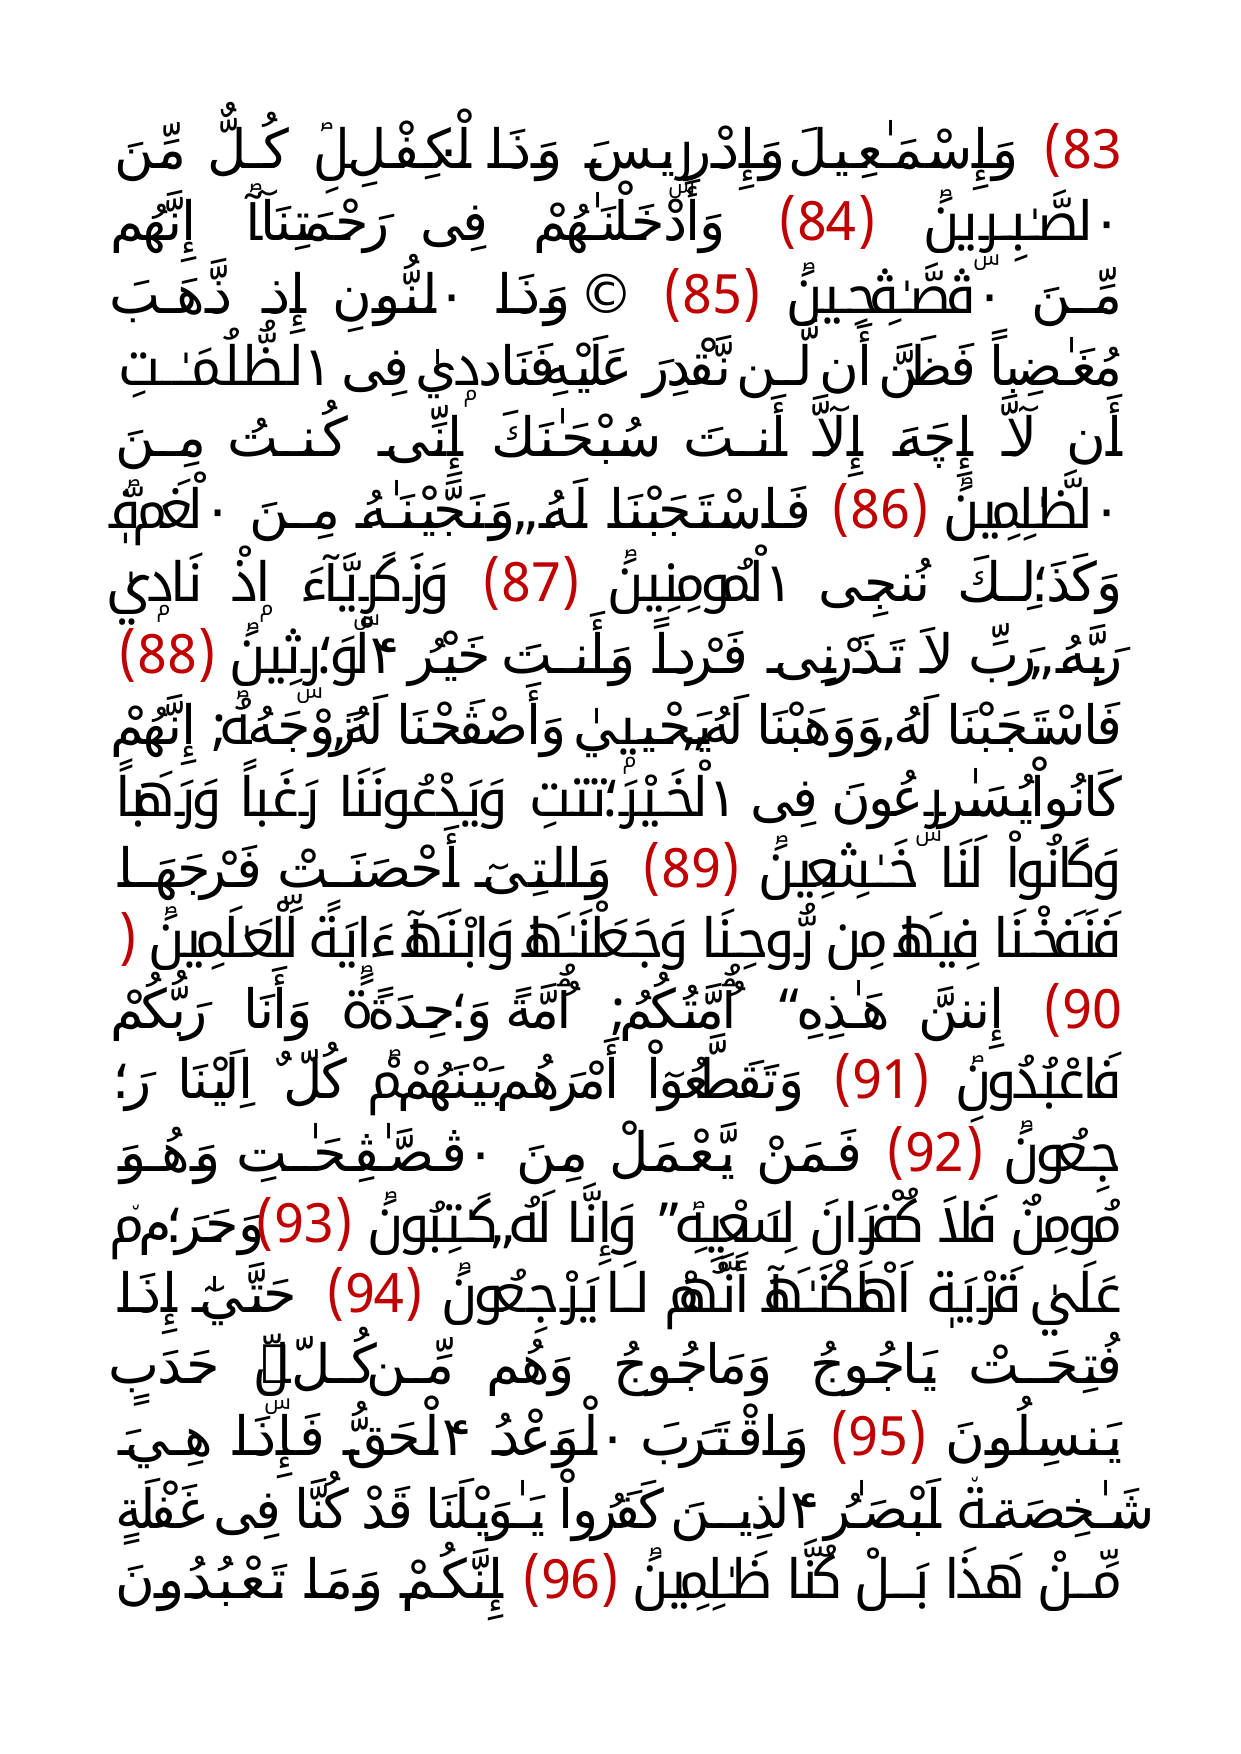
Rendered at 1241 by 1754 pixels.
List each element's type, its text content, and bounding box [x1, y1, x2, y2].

text ¤ بِسْمِ ۱للَّهِ ۱لرَّحْمَـٰنِ ۱لرَّحِيمِ "قْتَرَبَ لِلنَّاسسسِ حِسَابُهُمْ وَهُمْ فِى غَفْلَةٍ مُّعْرۣضُونَؐ (1) مَا يَاتِيهِم مِّــن ذِكْرٍ مِّن رَّبِّهِم مُّحْدَثٖ اِلاَّ "سْتَمَعُوهُ وَهُمْ يَلْعَبُونَ (2) چَهِيَةً قُلُوبُهُمْؐ وَأَسَرُّواْ ۴ڤنَّجْوَي ۰لذِيــنَ ظَلَمُواْ هَــلْ هَـٰذَآ إِلاَّ بَشَرٌ مِّثْلُكُمُؐ; أَفَتَاتُونَ ۰ڤسِّحْرَ وَأَنتُمْ تُبْصِرُونَؐ (3) قُل رَّبِّى يَعْلَمُ ۴لْقَوْلَ فِى ۱لسَّمَآءِ وَالاَرْضِؐ وَهُوَ ۰لسَّمِيعُ ۴لْعَلِيمُؐ (4) بَلْ قَالُوٓاْ أَضْغَـٰــثُ أَحْچَمٙ بَلِ 'فْتَرۭيٰهُ بَلْ هُوَ شَاعِرٌؐ فَلْيَاتِنَا بِـَٔايَةٍ كَمَآ ٱُرْسِــلَ ۰لاَوَّلُونَؐ (5) مَآ ءَامَنَتْ قَبْلَهُم مِّن قَرْيَةٖ اَهْلَكْنَـٰهَآؐ أَفَهُمْ يُومِنُونَؐ (6) وَمَآ أَرْسَلْنَا قَبْلَكَ إِلاَّ رۣجَالًا يُوحۭيٰٓ إِلَيْهِمْ فَسْـَٔلُوٓاْ أَهْلَ ۰لذِّكْرۣ إِن كُنتُمْ لاَ تَعْلَمُونَؐ (7) وَمَا جَعَلْنَـٰهُمْ جَسَداً لاَّ يَاكُلُونَ ۰لطَّعَامَؐ وَمَا كَانُواْ خَـٰلِدِينَؐ (8) ثُمَّ صَدَقْنَـٰهُمُ ۴لْوَعْدَ فَأَنجَيْنَـٰهُمْ وَمَــن نَّشَآءُ وَأَهْلَكْنَا ۰لْمُسْرۣفِينَؐ (9) لَقَدَ اَنزَلْنَآ إِلَيْكُمْ كِتَـٰباً فِيهِ ذِكْرُكُمُؐ; أَفَلاَ تَعْقِلُونَؐ (10) وَكَمْ قَصَمْنَا مِن قَرْيَةٍ كَانَت ظَّالِمَةً وَأَنشَأْنَا بَعْدَهَا قَوْماٗ —اخَرۣينَؐ (11) فَلَمَّآ أَحَسُّواْ بَأْسَنَآ إِذَا هُم مِّنْهَا يَرْكُضُونَؐ (12) لاَ تَرْكُضُواْ وَارْجِعُوٓاْ إِلَــيٰ مَآ ٱُتْرۣفْتُمْ فِيهِ وَمَسَـٰكِنِكُمْ لَعَلَّكُمْ تُسْـَٔلُونَؐ (13) قَالُواْ يَـٰوَيْلَنَآ إِنَّا كُنَّا ظَـٰلِمِينَؐ (14) ® فَمَا زَالَت تِّلْكَ دَعْوۭيٰهُمْ حَتَّيٰ جَعَلْنَـٰهُمْ حَصِيداٗ خَـٰمِدِينَؐ (15) وَمَا خَلَقْنَا ۰لسَّمَآءَ وَالاَرْضَ وَمَا بَيْنَهُمَا چَعِبِينَؐ (16) لَوَ اَرَدْنَآ أَن نَّتَّخِذَ لَهْواً لاَّتَّخَذْنَـٰهُ مِــن لَّدُنَّآؐ إِن كُنَّا فَـٰعِلِينَؐ (17) بَلْ نَقْذِفُ بِالْحَقِّ عَلَي ۰لْبَـٰطِلِ فَيَدْمَغُهُ„ فَإِذَا هُوَ زَاهِقٌؐ وَلَكُمُ ۴لْوَيْـلُ مِمَّا تَصِفُونَؐ (18) وَلَهُ„ مَـن فِى ۱لسَّمَـٰوَ؛تِ وَالاَرْضِؐ وَمَنْ عِندَهُ„ لاَ يَسْتَكْبِرُونَ عَنْ عِبَادَتِهِ” وَلاَ يَسْتَحْسِرُونَؐ (19) يُسَبِّحُونَ ۰ليْلَ وَالنَّهَارَ لاَ يَفْتُرُونَؐ (20) أَمِ 'تَّخَذُوٓاْ ءَالِهَةً مِّــنَ ۰لاَرْضضضِ هُمْ يُنشِرُونَؐ (21) لَوْ كَانَ فِيهِمَآ ءَالِهَة٘ اِلاَّ ۰للَّهُ لَفَسَدَتَاؐ فَسُبْحَـٰــنَ ۰للَّهِ رَبِّ ۱لْعَرْشِ عَمَّا يَصِفُونَؐ (22) لاَ يُسْـَٔــلُ عَمَّا يَفْعَلُؐ وَهُمْ يُسْـَٔلُونَؐ (23) أَمِ 'تَّخَذُواْ مِن دُونِهِ“ ءَالِهَةًؐ قُــلْ هَاتُواْ بُرْهَـٰنَكُمْؐ هَـٰذَا ذِكْرُ مَن مَّعِى وَذِكْرُ مَن قَبْلِىؐ بَــلَ اَكْثَرُهُمْ لاَ يَعْلَمُونَ ۰لْحَقَّ فَهُم مُّعْرۣضُونَؐ (24) وَمَآ أَرْسَلْنَا مِــن قَبْلِــكَ مِن رَّسُولٖ اِلاَّ يُوحۭيٰٓ إِلَيْهِ أَنَّهُ„ لآَ إِچَهَ إِلٓاَّ أَنَا فَاعْبُدُونِؐ (25) وَقَالُواْ èتَّخَذَ ۰لرَّحْمَـٰنُ وَلَداًؐ سُبْحَـٰنَهُؐ, بَلْ عِبَادٌ مُّكْرَمُونَؐ (26) لاَ يَسْبِقُونَهُ„ بِالْقَوْلِ وَهُم بِأَمْرۣهِ” يَعْمَلُونَؐ (27) يَعْلَمُ مَا بَيْنَ أَيْدِيهِمْ وَمَا خَلْفَهُمْؐ وَلاَ يَشْفَعُونَ إِلاَّ لِمَنِ 'رْتَضۭيٰ وَهُم مِّــنْ خَشْيَتِهِ” مُشْفِقُونَؐ (28) وَمَنْ يَّقُلْ مِنْهُمُ; إِنِّـيَ إِچَهٌ مِّن دُونِهِ” فَذَ؛لِــكَ نَجْزۣيهِ جَهَنَّمَؐ كَذَ؛لِــكَ نَجْزۣى ۱لظَّـٰلِمِينَؐ (29) © أَوَلَمْ يَرَ ۰لذِيــنَ كَفَرُوٓاْ أَنَّ ۰لسَّمَـٰوَ؛تِ وَالاَرْضضضَ كَانَتَا رَتْقاً فَفَتَقْنَـٰهُمَاؐ وَجَعَلْنَا مِــنَ ۰لْمَآءِ كُلَّ شَيْءٖ حَي؉ّؐ اَفَلاَ يُومِنُونَؐ (30) وَجَعَلْنَا فِى ۱لاَرْضِ رَوَ؛سِيَ أَن تَمِيدَ بِهِمْؐ وَجَعَلْنَا فِيهَا فِجَاجاً سُبُلًا لَّعَلَّهُمْ يَهْتَدُونَؐ (31) وَجَعَلْنَا ۰لسَّمَآءَ سَقْفاً مَّحْفُوظاًؐ وَهُمْ عَــنَ —ايَـٰتِهَا مُعْرۣضُونَؐ (32) وَهُوَ ۰ﻟ﮲ خَلَقَ ۰ليْلَ وَالنَّهَارَ وَالشَّمْسَ وَالْقَمَرَؐ كُلٌّ فِى فَلَكٍ يَسْبَحُونَؐ (33) وَمَا جَعَلْنَا لِبَشَرٍ مِّــن قَبْلِــكَ ۰لْخُلْدَؐ أَفَإِيْن مِّــتَّ فَهُمُ ۴لْخَـٰلِدُونَؐ (34) كُلُّ نَفْــسٍ ذَآئِقَةُ ۴لْمَوْتِؐ وَنَبْلُوكُم بِالشَّرّۣ وَالْخَيْرۣ فِتْنَةًؐ وَإِلَيْنَا تُرْجَعُونَؐ (35) وَإِذَا رۭءۭاكَ ۰لذِيــنَ كَفَرُوٓاْ إِنْ يَّتَّخِذُونَــكَ إِلاَّ هُزُؤاٗؐ اَهَـٰذَا ۰ﻟ﮲ يَذْكُرُ ءَالِهَتَكُمْ وَهُم بِذِكْرۣ ۱لرَّحْمَـٰــنۣ هُمْ كَـٰفِرُونَؐ (36) خُلِقَ ۰لِانسَـٰنُ مِنْ عَجَــلٍؐ سَٱُوْرۣيكُمُ; ءَايَـٰتِى فَلاَ تَسْتَعْجِلُونِؐ (37) وَيَقُولُونَ مَتۭــيٰ هَـٰذَا ۰لْوَعْدُ إِن كُنتُمْ صَـٰدِقِينَؐ (38) لَوْ يَعْلَمُ ۴لذِيــنَ كَفَرُواْ حِيــنَ لاَ يَكُفُّونَ عَنْ وُّجُوهِهِمُ ۴لنَّارَ وَلاَ عَــن ظُهُورۣهِمْ وَلاَ هُمْ يُنصَرُونَؐ (39) بَـلْ تَاتِيهِم بَغْتَةً فَتَبْهَتُهُمْ فَلاَ يَسْتَطِيعُونَ رَدَّهَا وَلاَ هُمْ يُنظَرُونَؐ (40) وَلَقَدُ ۶سْتُهْزۣىَٔ بِرُسُلٍ مِّن قَبْلِكَ فَحَاقَ بِالذِيــنَ سَخِرُواْ مِنْهُم مَّا كَانُواْ بِهِ” يَسْتَهْزۣءُونَؐ (41) ® قُلْ مَنْ يَّكْلَؤُكُم بِاليْلِ وَالنَّهۭارۣ مِنَ ۰لرَّحْمَـٰنِؐ بَـلْ هُمْ عَن ذِكْرۣ رَبِّهِم مُّعْرۣضُونَؐ (42) أَمْ لَهُمُ; ءَالِهَةٌ تَمْنَعُهُم مِّن دُونِنَاؐ لاَ يَسْتَطِيعُونَ نَصْرَ أَنفُسِهِمْ وَلاَ هُم مِّنَّا يُصْحَبُونَؐ (43) بَلْ مَتَّعْنَا هَـٰٓؤُلآَءِ وَءَابَآءَهُمْ حَتَّيٰ طَالَ عَلَيْهِمُ ۴لْعُمُرُؐ أَفَلاَ يَرَوْنَ أَنَّا نَاتِى ۱لاَرْضضضَ نَنقُصُهَا مِنَ اَطْرَافِهَآؐ أَفَهُمُ ۴لْغَـٰلِبُونَؐ (44) قُـلِ اِنَّمَآ ٱُنذِرُكُم بِالْوَحْيِؐ وَلاَ يَسْمَعُ ۴لصُّمُّ ۴لدُّعَآءَ اۭذَا مَا يُنذَرُونَؐ (45) وَلَئِن مَّسَّتْهُمْ نَفْحَةٌ مِّــنْ عَذَابِ رَبِّــكَ لَيَقُولُنَّ يَـٰوَيْلَنَآ إِنَّا كُنَّا ظَـٰلِمِينَؐ (46) وَنَضَعُ ۴لْمَوَ؛زۣينَ ۰لْقِسْطَ لِيَوْمِ ۱لْقِيَـٰمَةِ فَلاَ تُظْلَمُ نَفْسٌ شَيْـٔاًؐ وَإِن كَانَ مِثْقَالُ حَبَّةٍ مِّنْ خَرْدَلٖ اَتَيْنَا بِهَا وَكَفۭيٰ بِنَا حَـٰسِبِينَؐ (47) وَلَقَدَ —اتَيْنَا مُوسۭيٰ وَهَـٰرُونَ ۰لْفُرْقَانَ وَضِيَآءً وَذِكْراً لِّلْمُتَّقِينَ (48) ۰لذِينَ يَخْشَوْنَ رَبَّهُم بِالْغَيْبِ وَهُم مِّــنَ ۰لسَّاعَةِ مُشْفِقُونَؐ (49) وَهَـٰذَا ذِكْرٌ مُّبَـٰرَككك٘ اَنزَلْنَـٰهُؐ أَفَأَنتُمْ لَهُ„ مُنكِرُونَؐ (50) ¥ وَلَقَدَ —اتَيْنَآ إِبْرَ؛هِيمَ رُشْدَهُ„ مِن قَبْلُ وَكُنَّا بِهِ” عَـٰلِمِينَؐ (51) إِذْ قَالَ لَأِبِيهِ وَقَوْمِهِ” مَا هَـٰذِهِ ۱لتَّمَاثِيلُ ۴لتِىٓ أَنتُمْ لَهَا عَـٰكِفُونَؐ (52) قَالُواْ وَجَدْنَآ ءَابَآءَنَا لَهَا عَـٰبِدِينَؐ (53) قَالَ لَقَدْ كُنتُمُ; أَنتُمْ وَءَابَآؤُكُمْ فِى ضَچَـلٍ مُّبِينٍؐ (54) قَالُوٓاْ أَجِيؔتَنَا بِالْحَقِّ أَمَ اَنتَ مِــنَ ۰لچَّـعِبِينَؐ (55) قَالَ بَل رَّبُّكُمْ رَبُّ ۴لسَّمَـٰوَ؛تِ وَالاَرْضِ ۱ﻟ﮲ فَطَرَهُنَّؐ وَأَنَا عَلَــيٰ ذَ؛لِكُم مِّنَ ۰لشَّـٰهِدِينَؐ (56) وَتَاللَّهِ لَأَكِيدَنَّ أَصْنَـٰمَكُم بَعْدَ أَن تُوَلُّواْ مُدْبِـرۣينَؐ (57) فَجَعَلَهُمْ جُذَ؛ذاٗ اِلاَّ كَبِيراً لَّهُمْ لَعَلَّهُمُ; إِلَيْهِ يَرْجِعُونَؐ (58) قَالُواْ مَـن فَعَلَ هَـٰذَا بِـَٔالِهَتِنَآ إِنَّهُ„ لَمِــنَ ۰لظَّـٰلِمِينَؐ (59) قَالُواْ سَمِعْنَا فَتيً يَذْكُرُهُمْ يُقَالُ لَهُ; إِبْرَ؛هِيمُؐ (60) قَالُواْ فَاتُواْ بِهِ” عَلَــيٰٓ أَعْيُـنِ ۱لنَّاسسسِ لَعَلَّهُمْ يَشْهَدُونَؐ (61) قَالُوٓاْ ءَآنــتَ فَعَلْــتَ هَـٰذَا بِـَٔالِهَتِنَا يَـٰٓإِبْرَ؛هِيمُؐ (62) قَالَ بَلْ فَعَلَهُ„ كَبِيرُهُمْ هَـٰذَا فَسْـَٔلُوهُمُ; إِن كَانُواْ يَنطِقُونَؐ (63) فَرَجَعُوٓاْ إِلَــيٰٓ أَنفُسِهِمْ فَقَالُوٓاْ إِنَّكُمُ; أَنتُمُ ۴لظَّـٰلِمُونَؐ (64) ثُمَّ نُكِسُواْ عَلَيٰ رُءُوسِهِمْؐ لَقَدْ عَلِمْتَ مَا هَـٰٓؤُلآَءِ يَنطِقُونَؐ (65) قَالَ أَفَتَعْبُدُونَ مِن دُونِ ۱للَّهِ مَا لاَ يَنفَعُكُمْ شَيْـٔاً وَلاَ يَضُرُّكُمُؐ; ٱُفٍّ لَّكُمْ وَلِمَا تَعْبُدُونَ مِن دُونِ ۱للَّهِؐ أَفَلاَ تَعْقِلُونَؐ (66) قَالُواْ حَرّۣقُوهُ وَانصُرُوٓاْ ءَالِهَتَكُمُ; إِن كُنتُمْ فَـٰعِلِينَؐ (67) قُلْنَا يَـٰنَارُ كُونِى بَرْداً وَسَچَماٗ عَلَيٰٓ إِبْرَ؛هِيمَؐ (68) وَأَرَادُواْ بِهِ” كَيْداً فَجَعَلْنَـٰهُمُ ۴لاَخْسَرۣينَؐ (69) وَنَجَّيْنَـٰهُ وَلُوطاٗ اِلَــي ۰لاَرْضِ ۱لتِى بَـٰرَكْنَا فِيهَا لِلْعَـٰلَمِينَؐ (70) وَوَهَبْنَا لَهُ; إِسْحَـٰقَؐ وَيَعْقُوبَ نَافِلَةًؐ وَكُلًاّ جَعَلْنَا صَـٰڤِحِينَؐ (71) ® وَجَعَلْنَـٰهُمُ; أَئمَّةً يَهْدُونَ بِأَمْرۣنَاؐ وَأَوْحَيْنَآ إِلَيْهِمْ فِعْــلَ ۰لْخَيْرَ؛تِ وَإِقَامَ ۰لصَّلَوٰةِ وَإِيتَآءَ ۰لزَّكَوٰةِؐ وَكَانُواْ لَنَا عَـٰبِدِينَؐ (72) وَلُوطاٗ —اتَيْنَـٰهُ حُكْماً وَعِلْماًؐ وَنَجَّيْنَـٰهُ مِــنَ ۰لْقَرْيَةِ ۱لتِى كَانَت تَّعْمَــلُ ۴لْخَبَـٰٓئِثَؐ إِنَّهُمْ كَانُواْ قَوْمَ سَوْءٍ فَـٰسِقِينَؐ (73) وَأَدْخَلْنَـٰهُ فِى رَحْمَتِنَآؐ إِنَّهُ„ مِــنَ ۰ڤصَّـٰڤِحِينَؐ (74) وَنُوحاٗ اِذْ نَادۭيٰ مِن قَبْلُ فَاسْتَجَبْنَا لَهُ„ فَنَجَّيْنَـٰهُ وَأَهْلَهُ„ مِــنَ ۰لْكَرْبِ ۱لْعَظِيمِؐ (75) وَنَصَرْنَـٰهُ مِنَ ۰لْقَوْمِ ۱لذِيــنَ كَذَّبُواْ بِـَٔايَـٰتِنَآؐ إِنَّهُمْ كَانُواْ قَوْمَ سَوْءٍ فَأَغْرَقْنَـٰهُمُ; أَجْمَعِينَؐ (76) وَدَاوُﹼدَ وَ سُلَيْمَـٰنَ إِذْ يَحْكُمَـٰنِ فِى ۱لْحَرْثِ إِذْ نَفَشَتْ فِيهِ غَنَمُ ۴لْقَوْمِؐ وَكُنَّا لِحُكْمِهِمْ شَـٰهِدِينَؐ (77) فَفَهَّمْنَـٰهَا سُلَيْمَـٰنَؐ وَكُلٗاّ —اتَيْنَا حُكْماً وَعِلْماًؐ وَسَخَّرْنَا مَعَ دَاوُﹼدَ ۰لْجِبَالَ يُسَبِّحْنَ وَالطَّيْرَؐ وَكُنَّا فَـٰعِلِينَؐ (78) وَعَلَّمْنَـٰهُ صَنْعَةَ لَبُوسسسٍ لَّكُمْ ڤِيُحْصِنَكُم مِّنۢ بَأْسِكُمْؐ فَهَــلَ اَنتُمْ شَـٰكِرُونَؐ (79) وَلِسُلَيْمَـٰنَ ۰لرّۣيحَ عَاصِفَةً تَجْرۣى بِأَمْرۣهِ“ إِلَــي ۰لاَرْضِ ۱لتِى بَـٰرَكْنَا فِيهَاؐ وَكُنَّا بِكُلِّ شَيْءٖ عَـٰلِمِينَؐ (80) وَمِــنَ ۰لشَّيَـٰطِيــنۣ مَنْ يَّغُوصُونَ لَهُ„ وَيَعْمَلُونَ عَمَلًا دُونَ ذَ؛لِــكَؐ وَكُنَّا لَهُمْ حَـٰفِظِينَؐ (81) وَأَيُّوبَ إِذْ نَادۭيٰ رَبَّهُ; أَنِّى مَسَّنِــيَ ۰لضُّرُّ وَأَنــتَ أَرْحَمُ ۴لرَّ؛حِمِينَؐ (82) فَاسْتَجَبْنَا لَهُ„ فَكَشَفْنَا مَا بِهِ” مِــن ضُر؊ّؐ وَءَاتَيْنَـٰهُ أَهْلَهُ„ وَمِثْلَهُم مَّعَهُمْ رَحْمَةً مِّــنْ عِندِنَا وَذِكْرۭيٰ لِلْعَـٰبِدِينَؐ (83) وَإِسْمَـٰعِيلَ وَإِدْرۣيسَ وَذَا ۰لْكِفْلِؐ كُـلٌّ مِّنَ ۰لصَّـٰبِـرۣينَؐ (84) وَأَدْخَلْنَـٰهُمْ فِى رَحْمَتِنَآؐ إِنَّهُم مِّــنَ ۰ڤصَّـٰڤِحِينَؐ (85) © وَذَا ۰لنُّونِ إِذ ذَّهَبَ مُغَـٰضِباً فَظَنَّ أَن لَّــن نَّقْدِرَ عَلَيْهِ فَنَادۭيٰ فِى ۱لظُّلُمَـٰــتِ أَن لٓاَّ إِچَهَ إِلٓاَّ أَنــتَ سُبْحَـٰنَكَ إِنِّى كُنــتُ مِــنَ ۰لظَّـٰلِمِينَؐ (86) فَاسْتَجَبْنَا لَهُ„ وَنَجَّيْنَـٰهُ مِــنَ ۰لْغَم؋ّؐ وَكَذَ؛لِــكَ نُنجِى ۱لْمُومِنِينَؐ (87) وَزَكَرۣيَّآءَ اۭذْ نَادۭيٰ رَبَّهُ„ رَبِّ لاَ تَذَرْنِى فَرْداً وَأَنــتَ خَيْرُ ۴لْوَ؛رۣثِينَؐ (88) فَاسْتَجَبْنَا لَهُ„ وَوَهَبْنَا لَهُ„ يَحْيۭيٰ وَأَصْڤَحْنَا لَهُ„ زَوْجَهُؐ; إِنَّهُمْ كَانُواْ يُسَـٰرۣعُونَ فِى ۱لْخَيْرَ؛تتتِ وَيَدْعُونَنَا رَغَباً وَرَهَباً وَكَانُواْ لَنَا خَـٰشِعِينَؐ (89) وَالتِىٓ أَحْصَنَــتْ فَرْجَهَا فَنَفَخْنَا فِيهَا مِن رُّوحِنَا وَجَعَلْنَـٰهَا وَابْنَهَآ ءَايَةً لِّلْعَـٰلَمِينَؐ (90) إِنننَّ هَـٰذِهِ“ ٱُمَّتُكُمُ; ٱُمَّةً وَ؛حِدَةًؐ وَأَنَا رَبُّكُمْ فَاعْبُدُونِؐ (91) وَتَقَطَّعُوٓاْ أَمْرَهُم بَيْنَهُمْؐ كُلّﹲ اِلَيْنَا رَ؛جِعُونَؐ (92) فَمَنْ يَّعْمَلْ مِنَ ۰ڤصَّـٰڤِحَـٰــتِ وَهُوَ مُومِنٌ فَلاَ كُفْرَانَ لِسَعْيِهِؐ” وَإِنَّا لَهُ„ كَـٰتِبُونَؐ (93) وَحَرَ؛م٘ عَلَيٰ قَرْيَةٖ اَهْلَكْنَـٰهَآ أَنَّهُمْ لاَ يَرْجِعُونَؐ (94) حَتَّيٰٓ إِذَا فُتِحَــتْ يَاجُوجُ وَمَاجُوجُ وَهُم مِّــن كُــلّۣ حَدَبٍ يَنسِلُونَ (95) وَاقْتَرَبَ ۰لْوَعْدُ ۴لْحَقُّ فَإِذَا هِيَ شَـٰخِصَة٘ اَبْصَـٰرُ ۴لذِيــنَ كَفَرُواْ يَـٰوَيْلَنَا قَدْ كُنَّا فِى غَفْلَةٍ مِّــنْ هَـٰذَا بَــلْ كُنَّا ظَـٰلِمِينَؐ (96) إِنَّكُمْ وَمَا تَعْبُدُونَ مِن دُونِ ۱للَّهِ حَصَــبُ جَهَنَّمَ أَنتُمْ لَهَا وَ؛رۣدُونَؐ (97) لَوْ كَانَ هَـٰٓؤُلآَءِ -الِهَةً مَّا وَرَدُوهَاؐ وَكُلٌّ فِيهَا خَـٰلِدُونَؐ (98) لَهُمْ فِيهَا زَفِيرٌ وَهُمْ فِيهَا لاَ يَسْمَعُونَؐ (99) ® إِنَّ ۰لذِينَ سَبَقَتْ لَهُم مِّنَّا ۰لْحُسْنۭيٰٓ ٱُوْلَئِــكَ عَنْهَا مُبْعَدُونَؐ (100) لاَ يَسْمَعُونَ حَسِيسَهَا وَهُمْ فِى مَا "شْتَهَتَ اَنفُسُهُمْ خَـٰلِدُونَؐ (101) لاَ يَحْزُنُهُمُ ۴لْفَزَعُ ۴لاَكْبَرُؐ وَتَتَلَقّۭيٰهُمُ ۴لْمَلَئِكَةُ هَـٰذَا يَوْمُكُمُ ۴ﻟ﮲ كُنتُمْ تُوعَدُونَؐ (102) يَوْمَ نَطْوۣى ۱لسَّمَآءَ كَطَــيّۣ ۱ڤسِّجِلِّ لِلْكِتَـٰـــبِؐ كَمَا بَدَأْنَآ أَوَّلَ خَلْقٍ نُّعِيدُهُؐ, وَعْداٗ عَلَيْنَآؐ إِنَّا كُنَّا فَـٰعِلِينَؐ (103) وَلَقَدْ كَتَبْنَا فِى ۱لزَّبُورۣ مِنۢ بَعْدِ ۱لذِّكْرۣ أَنَّ ۰لاَرْضَ يَرۣثُهَا عِبَادِيَ ۰ڤصَّـٰڤِحُونَؐ (104) إِنَّ فِى هَـٰذَا لَبَچَغاً لِّقَوْمٖ عَـٰبِدِينَؐ (105) وَمَآ أَرْسَلْنَـٰكَ إِلاَّ رَحْمَةً لِّلْعَـٰلَمِينَؐ (106) قُلِ اِنَّمَا يُوحۭيٰٓ إِلَيَّ أَنَّمَآ إِچَهُكُمُ; إِچَهٌ وَ؛حِدٌؐ فَهَــلَ اَنتُم مُّسْلِمُونَؐ (107) فَإِن تَوَلَّوْاْ فَقُــلَ —اذَنتُكُمْ عَلَيٰ سَوَآءٍؐ وَإِنَ اَدْرۣىٓ أَقَرۣيب٘ اَم بَعِيدٌ مَّا تُوعَدُونَؐ (108) إِنَّهُ„ يَعْلَمُ ۴لْجَهْرَ مِــنَ ۰لْقَوْلِ وَيَعْلَمُ مَا تَكْتُمُونَؐ (109) وَإِنَ اَدْرۣى لَعَلَّهُ„ فِتْنَةٌ لَّكُمْ وَمَتَـٰع٘ اِلَيٰ حِينٍؐ (110) قُل رَّبِّ ۹حْكُم بِالْحَقﱢّؐ وَرَبُّنَا ۰لرَّحْمَـٰــنُ ۴لْمُسْتَعَانُ عَلَــيٰ مَا تَصِفُونَ (111) [118, 118, 1122, 1621]
